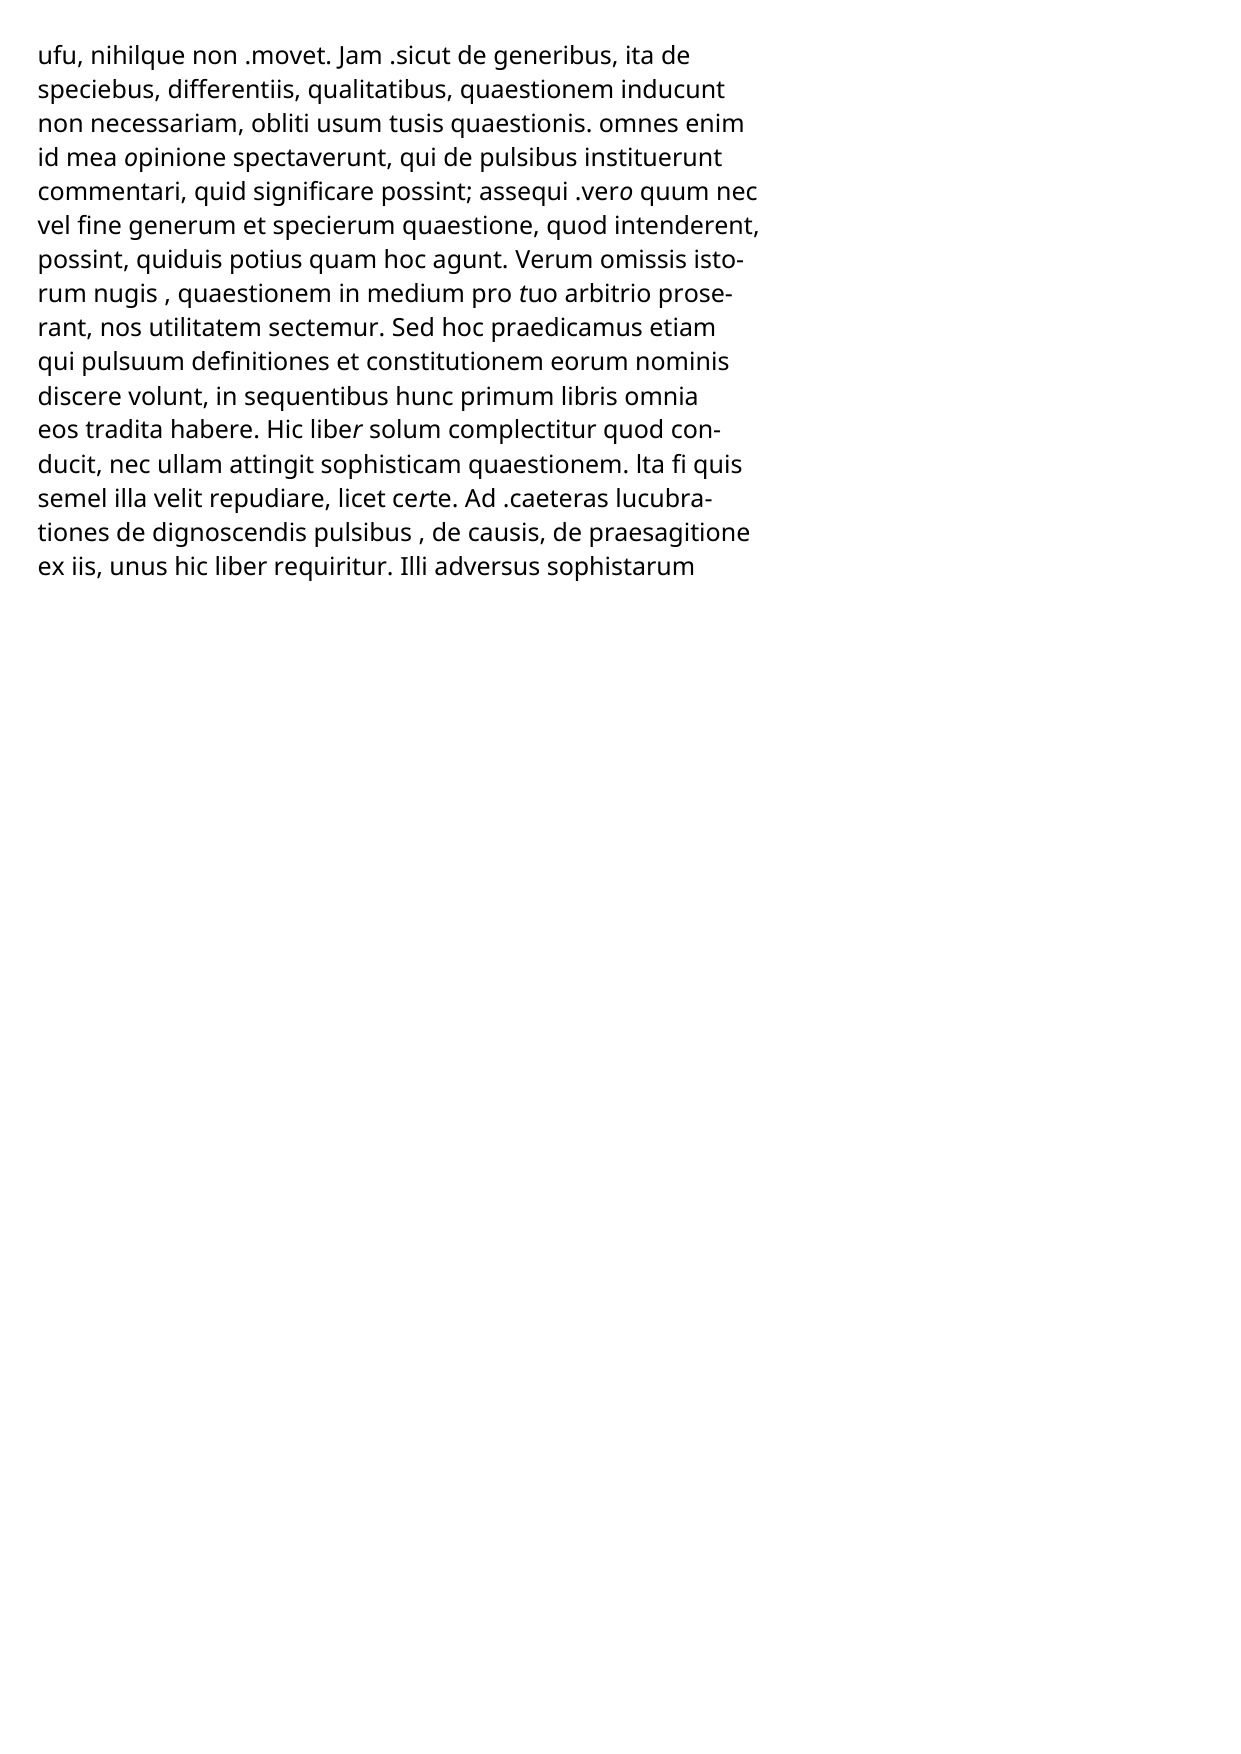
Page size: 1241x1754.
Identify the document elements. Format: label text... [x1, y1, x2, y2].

text ufu, nihilque non .movet. Jam .sicut de generibus, ita de speciebus, differentiis, qualitatibus, quaestionem inducunt non necessariam, obliti usum tusis quaestionis. omnes enim id mea opinione spectaverunt, qui de pulsibus instituerunt commentari, quid significare possint; assequi .vero quum nec vel fine generum et specierum quaestione, quod intenderent, possint, quiduis potius quam hoc agunt. Verum omissis isto- rum nugis , quaestionem in medium pro tuo arbitrio prose- rant, nos utilitatem sectemur. Sed hoc praedicamus etiam qui pulsuum definitiones et constitutionem eorum nominis discere volunt, in sequentibus hunc primum libris omnia eos tradita habere. Hic liber solum complectitur quod con- ducit, nec ullam attingit sophisticam quaestionem. lta fi quis semel illa velit repudiare, licet certe. Ad .caeteras lucubra- tiones de dignoscendis pulsibus , de causis, de praesagitione ex iis, unus hic liber requiritur. Illi adversus sophistarum [37, 37, 1203, 582]
